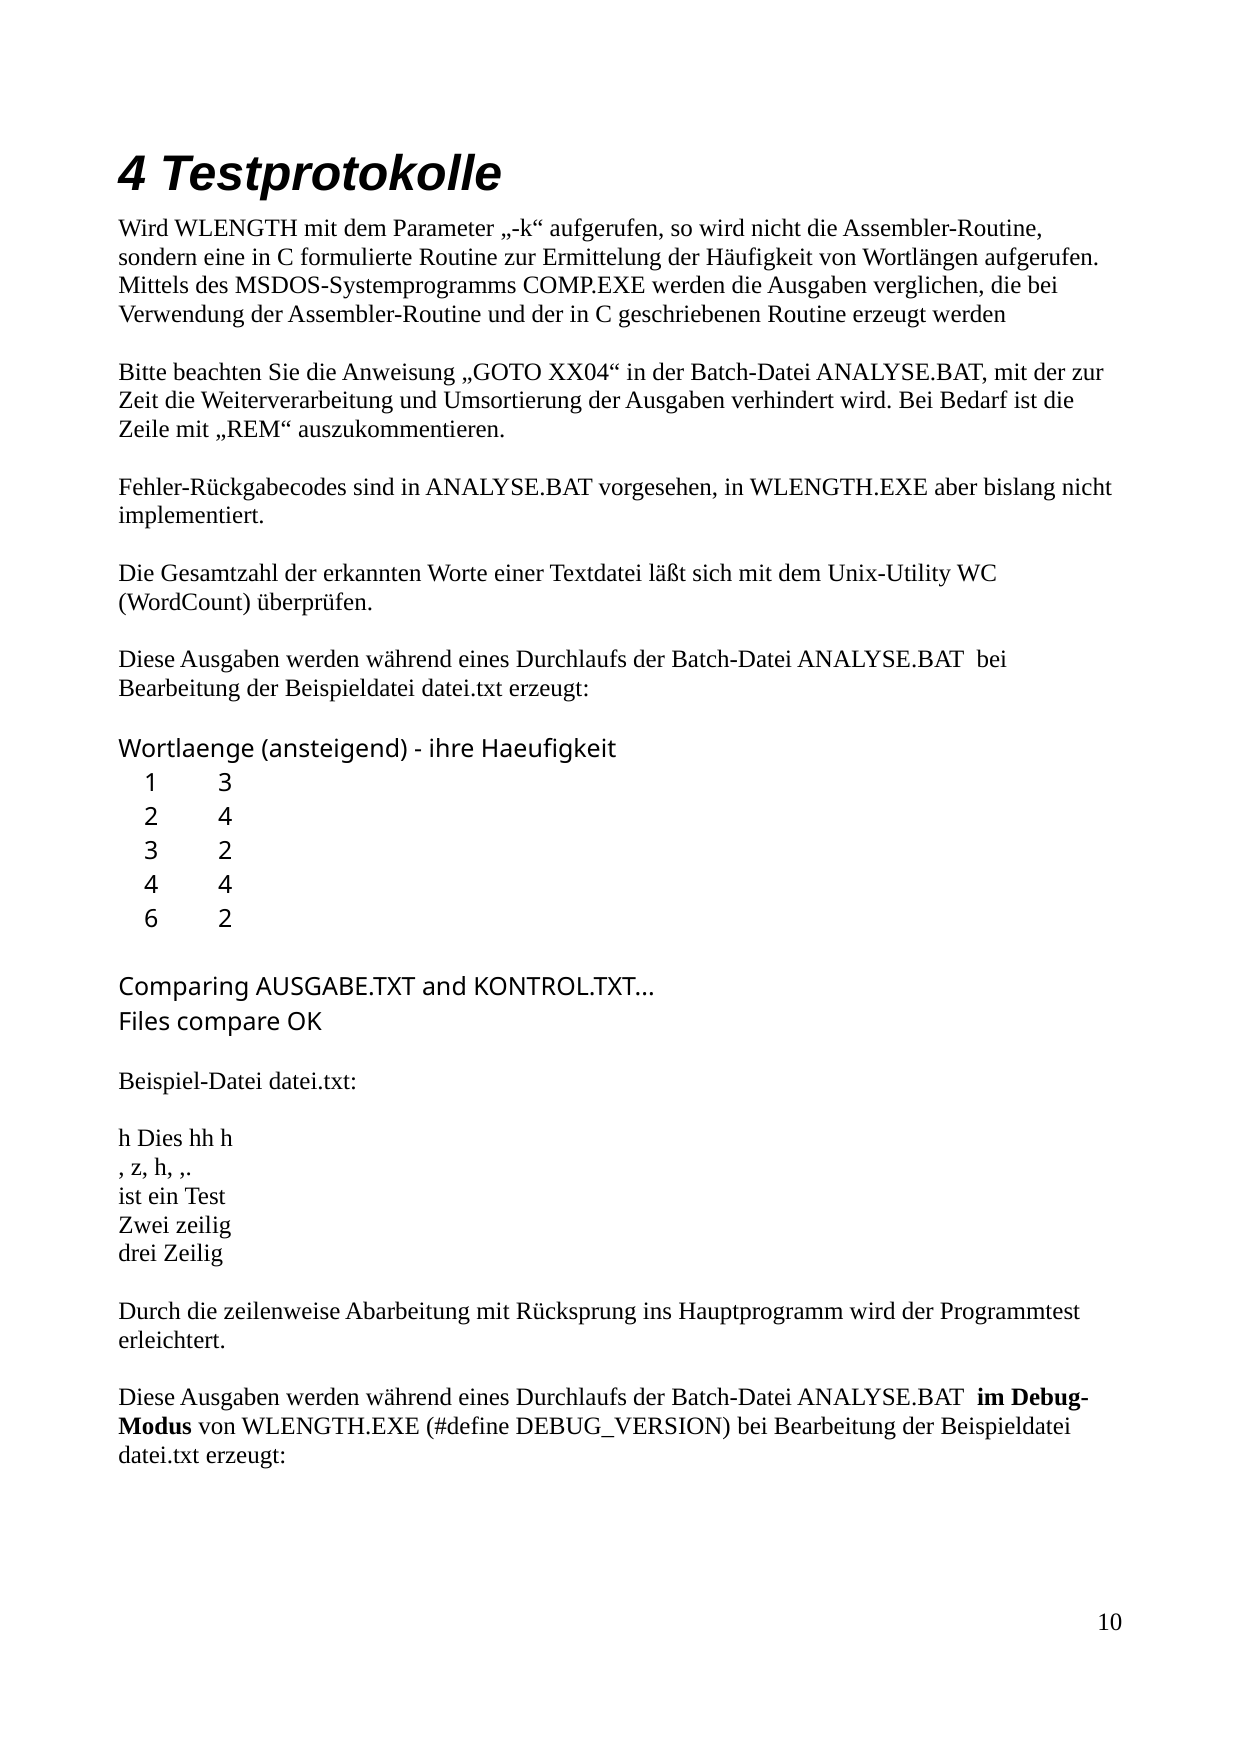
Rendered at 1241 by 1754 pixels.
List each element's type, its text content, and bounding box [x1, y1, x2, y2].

text Die Gesamtzahl der erkannten Worte einer Textdatei läßt sich mit dem Unix-Utility WC (WordCount) überprüfen. [118, 558, 1122, 616]
text Bitte beachten Sie die Anweisung „GOTO XX04“ in der Batch-Datei ANALYSE.BAT, mit der zur Zeit die Weiterverarbeitung und Umsortierung der Ausgaben verhindert wird. Bei Bedarf ist die Zeile mit „REM“ auszukommentieren. [118, 357, 1122, 443]
text Wird WLENGTH mit dem Parameter „-k“ aufgerufen, so wird nicht die Assembler-Routine, sondern eine in C formulierte Routine zur Ermittelung der Häufigkeit von Wortlängen aufgerufen. Mittels des MSDOS-Systemprogramms COMP.EXE werden die Ausgaben verglichen, die bei Verwendung der Assembler-Routine und der in C geschriebenen Routine erzeugt werden [118, 213, 1122, 328]
text Durch die zeilenweise Abarbeitung mit Rücksprung ins Hauptprogramm wird der Programmtest erleichtert. [118, 1296, 1122, 1353]
text , z, h, ,. [118, 1152, 1122, 1181]
text Diese Ausgaben werden während eines Durchlaufs der Batch-Datei ANALYSE.BAT im Debug-Modus von WLENGTH.EXE (#define DEBUG_VERSION) bei Bearbeitung der Beispieldatei datei.txt erzeugt: [118, 1382, 1122, 1468]
text ist ein Test [118, 1181, 1122, 1210]
text 3 2 [118, 833, 1122, 867]
text 2 4 [118, 799, 1122, 833]
text 4 4 [118, 867, 1122, 901]
text Comparing AUSGABE.TXT and KONTROL.TXT... [118, 969, 1122, 1003]
text Beispiel-Datei datei.txt: [118, 1066, 1122, 1095]
text Wortlaenge (ansteigend) - ihre Haeufigkeit [118, 731, 1122, 765]
text Zwei zeilig [118, 1210, 1122, 1238]
text Diese Ausgaben werden während eines Durchlaufs der Batch-Datei ANALYSE.BAT bei Bearbeitung der Beispieldatei datei.txt erzeugt: [118, 644, 1122, 702]
text Fehler-Rückgabecodes sind in ANALYSE.BAT vorgesehen, in WLENGTH.EXE aber bislang nicht implementiert. [118, 472, 1122, 529]
text 1 3 [118, 765, 1122, 799]
text Files compare OK [118, 1003, 1122, 1037]
text 6 2 [118, 901, 1122, 935]
text drei Zeilig [118, 1238, 1122, 1267]
text h Dies hh h [118, 1123, 1122, 1152]
subtitle 4 Testprotokolle [118, 143, 1122, 201]
